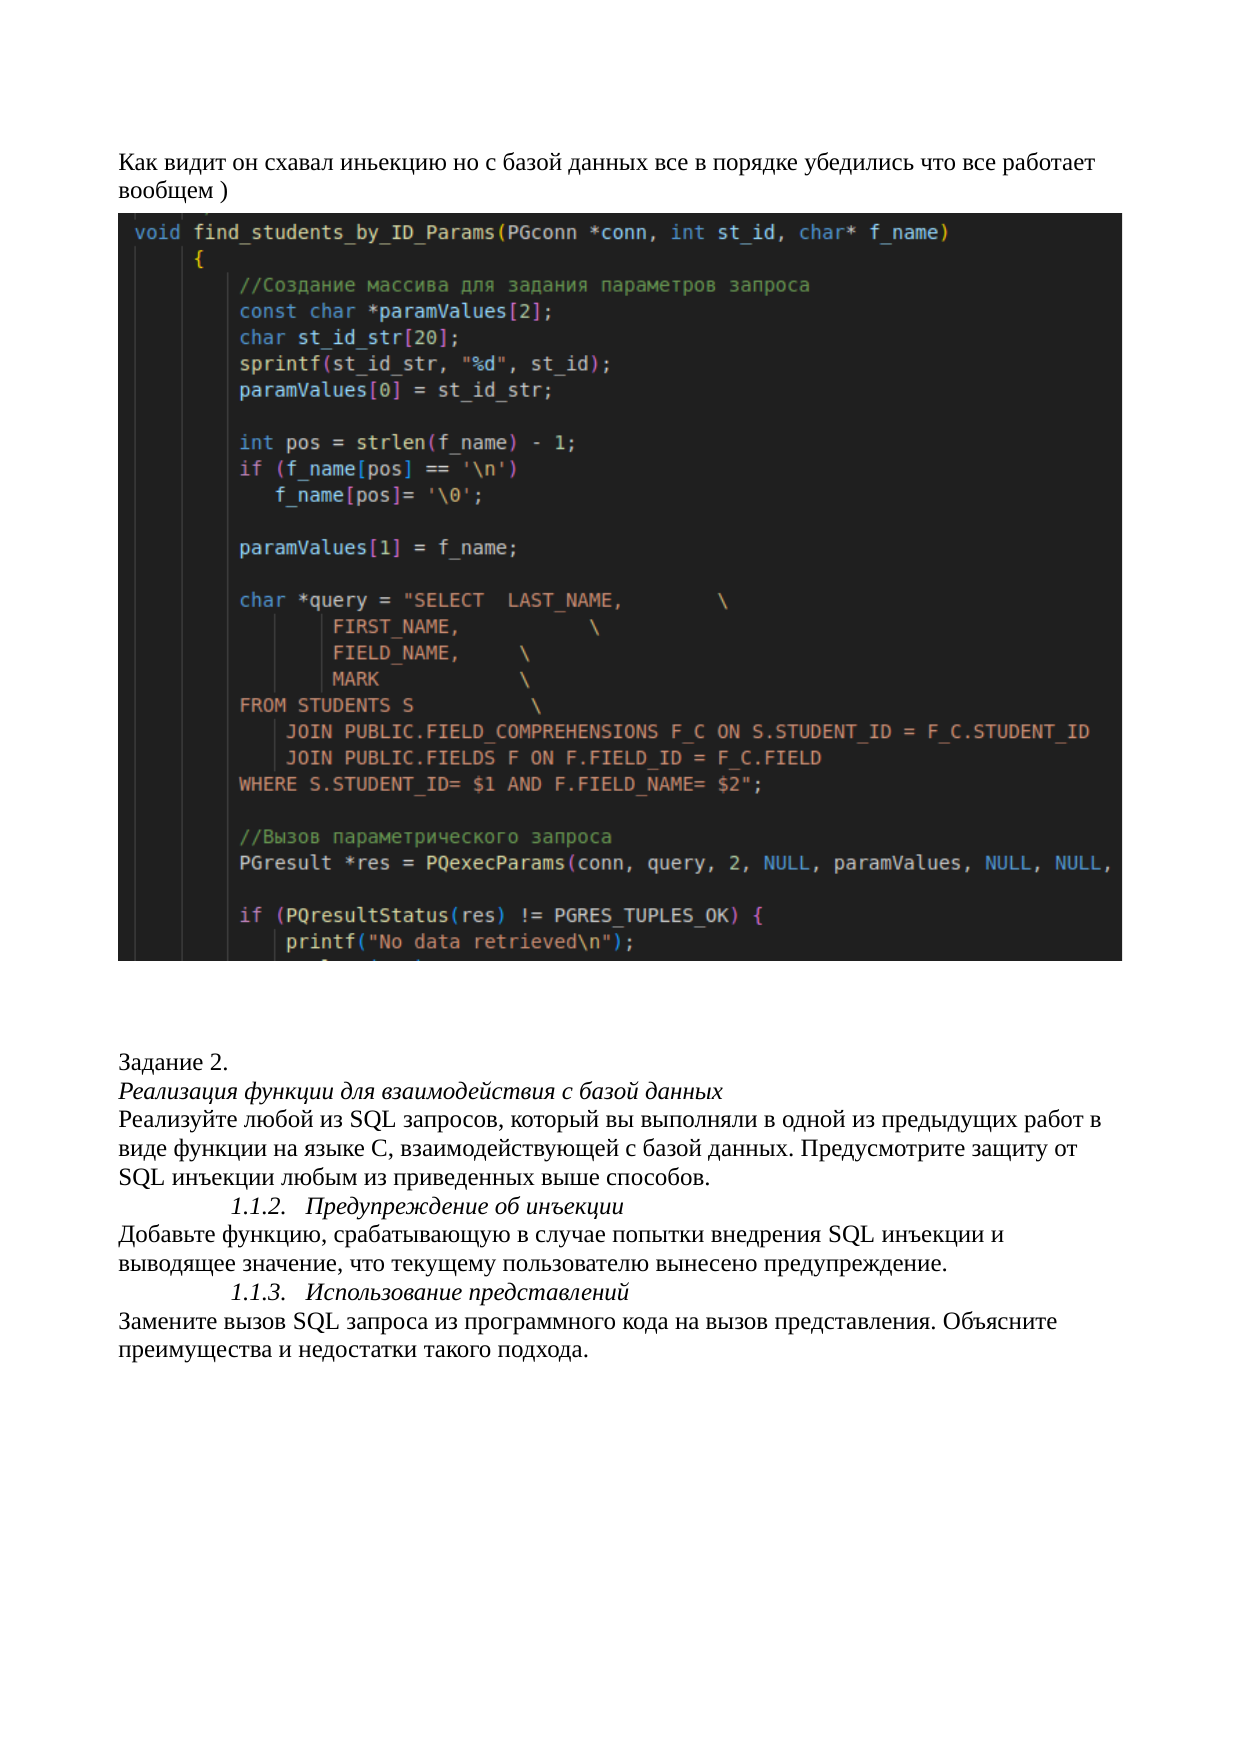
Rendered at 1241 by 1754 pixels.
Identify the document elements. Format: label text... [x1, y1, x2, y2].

text Задание 2. [118, 961, 1122, 1076]
text Как видит он схавал иньекцию но с базой данных все в порядке убедились что все работает вообщем ) [118, 118, 1122, 213]
list Использование представлений [230, 1277, 1122, 1306]
text Замените вызов SQL запроса из программного кода на вызов представления. Объясните преимущества и недостатки такого подхода. [118, 1306, 1122, 1421]
list Предупреждение об инъекции [230, 1191, 1122, 1219]
text Реализация функции для взаимодействия с базой данных [118, 1076, 1122, 1104]
picture [118, 213, 1123, 961]
text Реализуйте любой из SQL запросов, который вы выполняли в одной из предыдущих работ в виде функции на языке С, взаимодействующей с базой данных. Предусмотрите защиту от SQL инъекции любым из приведенных выше способов. [118, 1104, 1122, 1191]
text Добавьте функцию, срабатывающую в случае попытки внедрения SQL инъекции и выводящее значение, что текущему пользователю вынесено предупреждение. [118, 1219, 1122, 1277]
